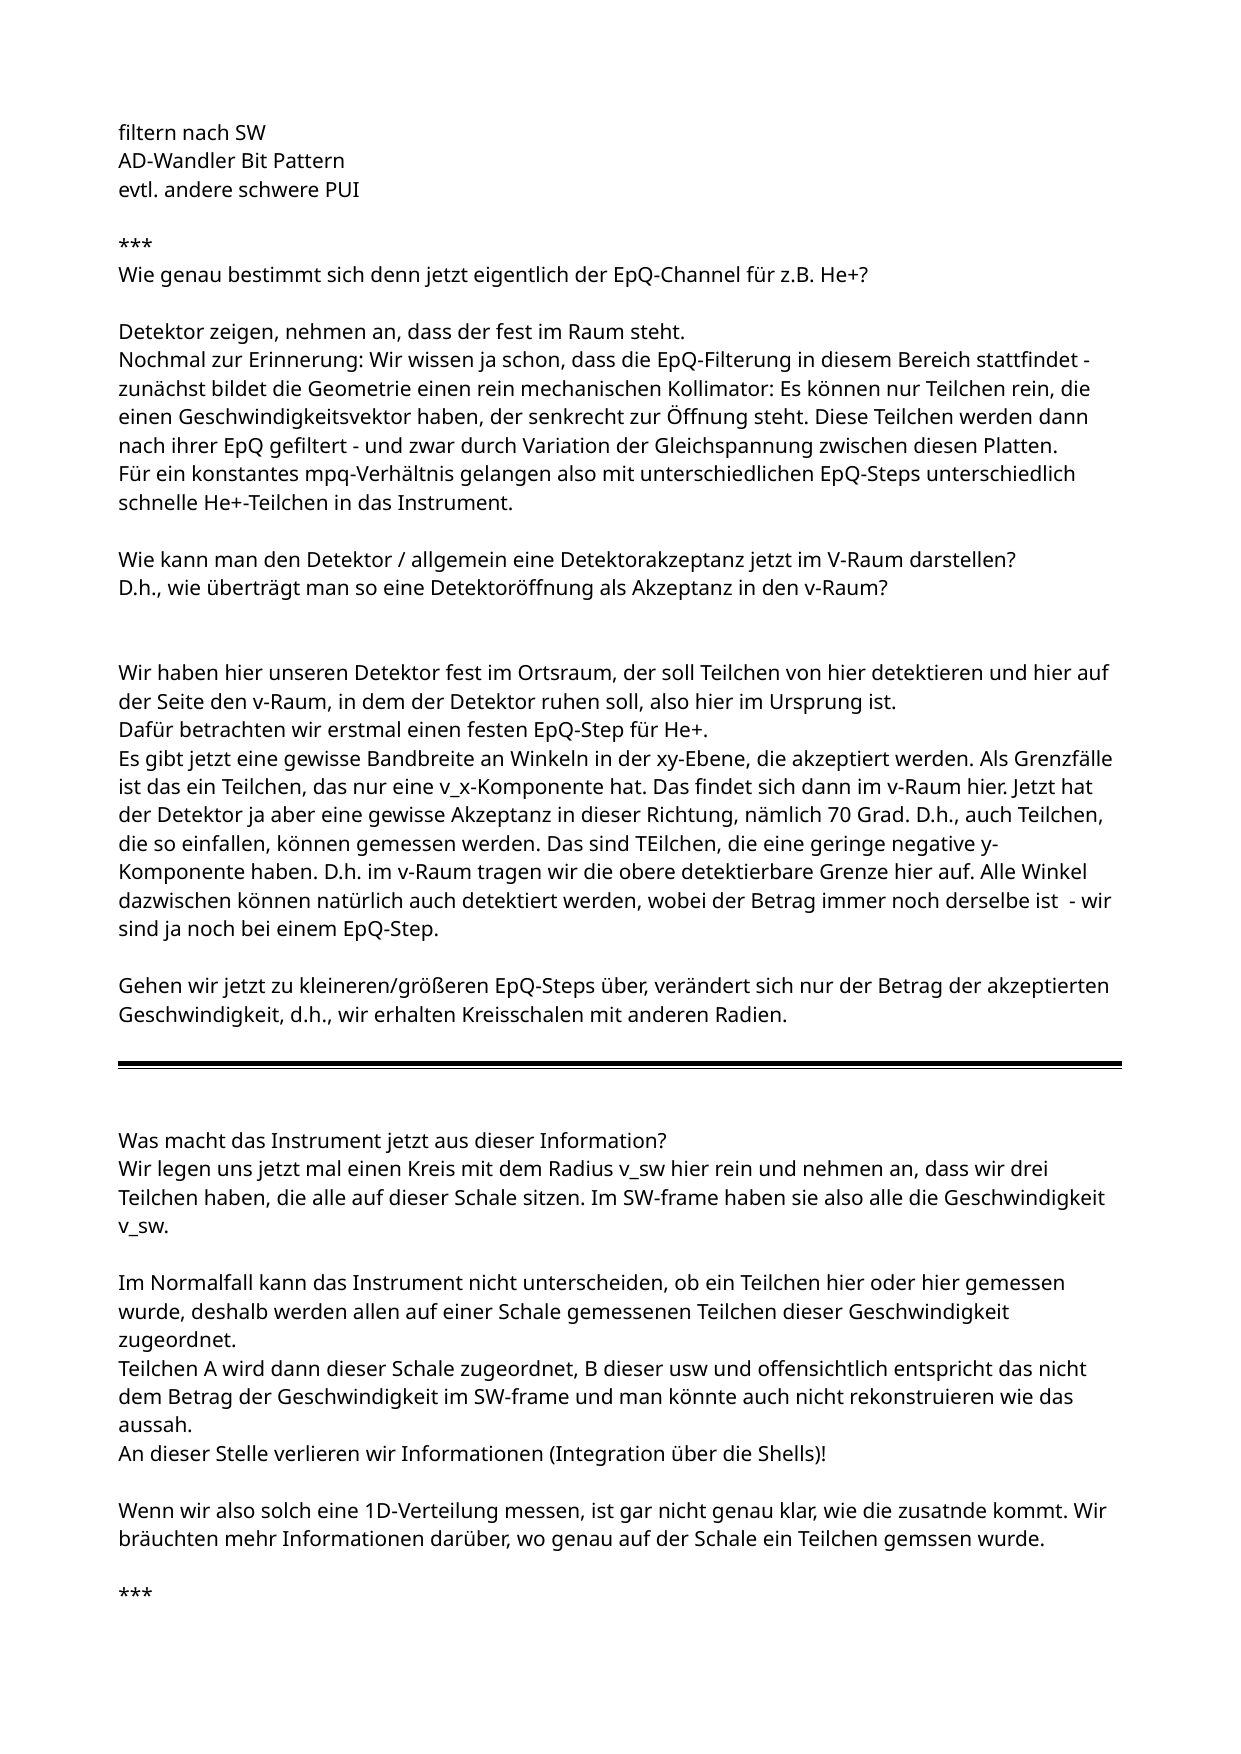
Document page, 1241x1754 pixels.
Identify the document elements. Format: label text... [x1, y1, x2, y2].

text Für ein konstantes mpq-Verhältnis gelangen also mit unterschiedlichen EpQ-Steps unterschiedlich schnelle He+-Teilchen in das Instrument. [118, 459, 1122, 516]
text Teilchen A wird dann dieser Schale zugeordnet, B dieser usw und offensichtlich entspricht das nicht dem Betrag der Geschwindigkeit im SW-frame und man könnte auch nicht rekonstruieren wie das aussah. [118, 1354, 1122, 1439]
text AD-Wandler Bit Pattern [118, 147, 1122, 175]
text An dieser Stelle verlieren wir Informationen (Integration über die Shells)! [118, 1439, 1122, 1467]
text *** [118, 1581, 1122, 1609]
text Wie genau bestimmt sich denn jetzt eigentlich der EpQ-Channel für z.B. He+? [118, 260, 1122, 289]
text Nochmal zur Erinnerung: Wir wissen ja schon, dass die EpQ-Filterung in diesem Bereich stattfindet - zunächst bildet die Geometrie einen rein mechanischen Kollimator: Es können nur Teilchen rein, die einen Geschwindigkeitsvektor haben, der senkrecht zur Öffnung steht. Diese Teilchen werden dann nach ihrer EpQ gefiltert - und zwar durch Variation der Gleichspannung zwischen diesen Platten. [118, 346, 1122, 459]
text filtern nach SW [118, 118, 1122, 147]
text D.h., wie überträgt man so eine Detektoröffnung als Akzeptanz in den v-Raum? [118, 573, 1122, 602]
text Gehen wir jetzt zu kleineren/größeren EpQ-Steps über, verändert sich nur der Betrag der akzeptierten Geschwindigkeit, d.h., wir erhalten Kreisschalen mit anderen Radien. [118, 971, 1122, 1028]
text Wie kann man den Detektor / allgemein eine Detektorakzeptanz jetzt im V-Raum darstellen? [118, 545, 1122, 573]
text Wir legen uns jetzt mal einen Kreis mit dem Radius v_sw hier rein und nehmen an, dass wir drei Teilchen haben, die alle auf dieser Schale sitzen. Im SW-frame haben sie also alle die Geschwindigkeit v_sw. [118, 1154, 1122, 1240]
text Es gibt jetzt eine gewisse Bandbreite an Winkeln in der xy-Ebene, die akzeptiert werden. Als Grenzfälle ist das ein Teilchen, das nur eine v_x-Komponente hat. Das findet sich dann im v-Raum hier. Jetzt hat der Detektor ja aber eine gewisse Akzeptanz in dieser Richtung, nämlich 70 Grad. D.h., auch Teilchen, die so einfallen, können gemessen werden. Das sind TEilchen, die eine geringe negative y-Komponente haben. D.h. im v-Raum tragen wir die obere detektierbare Grenze hier auf. Alle Winkel dazwischen können natürlich auch detektiert werden, wobei der Betrag immer noch derselbe ist - wir sind ja noch bei einem EpQ-Step. [118, 744, 1122, 943]
text Im Normalfall kann das Instrument nicht unterscheiden, ob ein Teilchen hier oder hier gemessen wurde, deshalb werden allen auf einer Schale gemessenen Teilchen dieser Geschwindigkeit zugeordnet. [118, 1268, 1122, 1354]
text Wir haben hier unseren Detektor fest im Ortsraum, der soll Teilchen von hier detektieren und hier auf der Seite den v-Raum, in dem der Detektor ruhen soll, also hier im Ursprung ist. [118, 658, 1122, 715]
text evtl. andere schwere PUI [118, 175, 1122, 203]
text Detektor zeigen, nehmen an, dass der fest im Raum steht. [118, 317, 1122, 346]
text Dafür betrachten wir erstmal einen festen EpQ-Step für He+. [118, 715, 1122, 744]
text Was macht das Instrument jetzt aus dieser Information? [118, 1126, 1122, 1154]
text *** [118, 232, 1122, 260]
text Wenn wir also solch eine 1D-Verteilung messen, ist gar nicht genau klar, wie die zusatnde kommt. Wir bräuchten mehr Informationen darüber, wo genau auf der Schale ein Teilchen gemssen wurde. [118, 1496, 1122, 1553]
